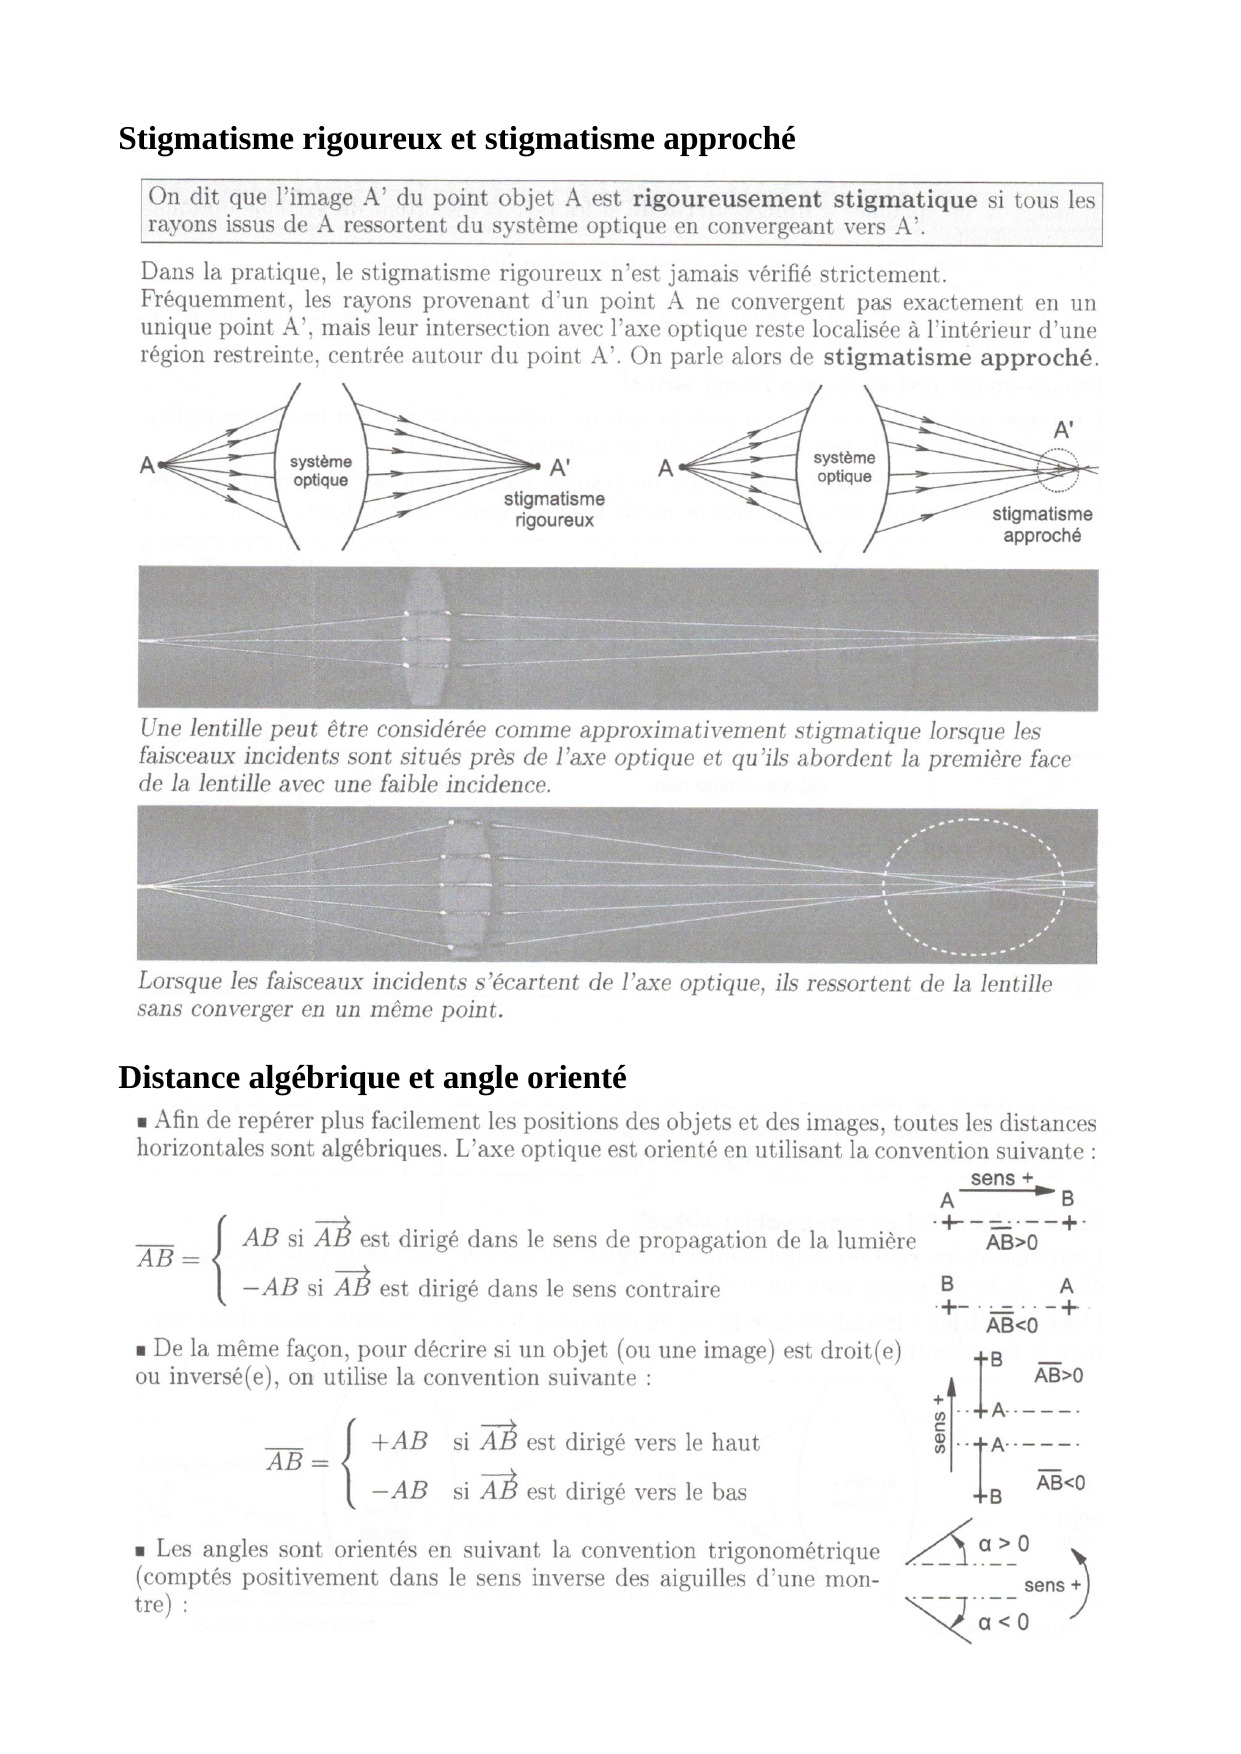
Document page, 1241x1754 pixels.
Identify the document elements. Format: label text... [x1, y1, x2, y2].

text Distance algébrique et angle orienté [118, 1058, 1122, 1096]
text Stigmatisme rigoureux et stigmatisme approché [118, 118, 1122, 156]
